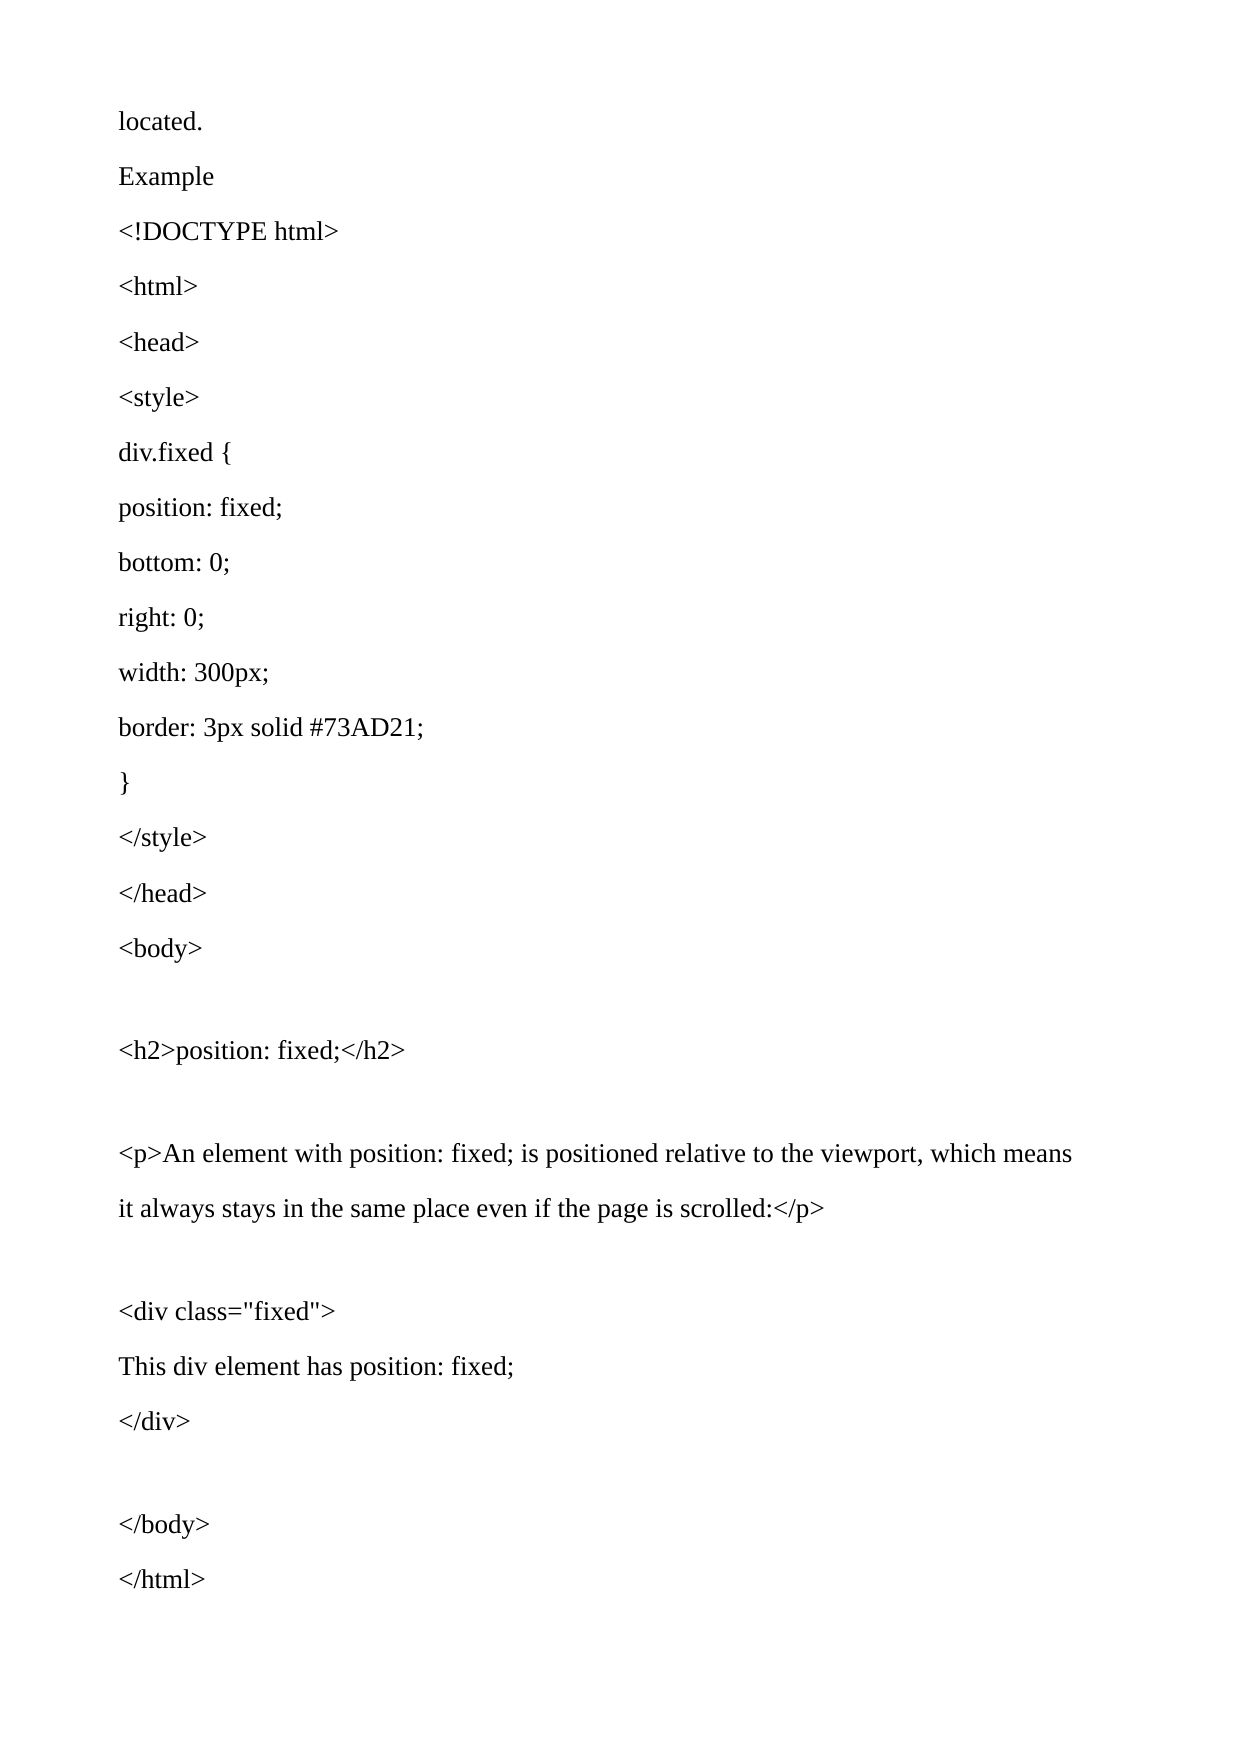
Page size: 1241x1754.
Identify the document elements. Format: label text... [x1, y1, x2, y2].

text it always stays in the same place even if the page is scrolled:</p> [416, 1205, 599, 1221]
text } [118, 779, 1122, 795]
text <h2>position: fixed;</h2> [118, 1047, 177, 1063]
text <h2>position: fixed;</h2> [179, 1047, 1122, 1063]
text right: 0; [118, 614, 1122, 629]
text position: fixed; [122, 504, 1122, 519]
text it always stays in the same place even if the page is scrolled:</p> [257, 1205, 414, 1221]
text width: 300px; [238, 669, 1122, 685]
text <head> [118, 338, 1122, 354]
text <body> [181, 945, 1122, 960]
text bottom: 0; [118, 559, 1122, 574]
text <div class="fixed"> [118, 1308, 1122, 1323]
text <p>An element with position: fixed; is positioned relative to the viewport, which means [877, 1150, 1122, 1166]
text This div element has position: fixed; [353, 1363, 1122, 1378]
text </style> [118, 834, 165, 850]
text border: 3px solid #73AD21; [220, 724, 1122, 740]
text </body> [118, 1521, 187, 1536]
text <p>An element with position: fixed; is positioned relative to the viewport, which means [549, 1150, 875, 1166]
text </style> [165, 834, 1122, 850]
text </head> [118, 889, 1122, 905]
text <html> [118, 283, 1122, 299]
text <p>An element with position: fixed; is positioned relative to the viewport, which means [137, 1150, 351, 1166]
text </body> [188, 1521, 1122, 1536]
text <style> [118, 394, 157, 409]
text width: 300px; [118, 669, 236, 685]
text <p>An element with position: fixed; is positioned relative to the viewport, which means [353, 1150, 547, 1166]
text Example [185, 173, 1122, 189]
text it always stays in the same place even if the page is scrolled:</p> [601, 1205, 797, 1221]
text </html> [118, 1576, 1122, 1591]
text div.fixed { [118, 449, 1122, 464]
text border: 3px solid #73AD21; [118, 724, 218, 740]
text <style> [158, 394, 1122, 409]
text located. [118, 118, 1122, 134]
text Example [118, 173, 183, 189]
text </div> [118, 1418, 1122, 1434]
text it always stays in the same place even if the page is scrolled:</p> [799, 1205, 1122, 1221]
text This div element has position: fixed; [118, 1363, 351, 1378]
text <body> [118, 945, 180, 960]
text <!DOCTYPE html> [118, 228, 1122, 244]
